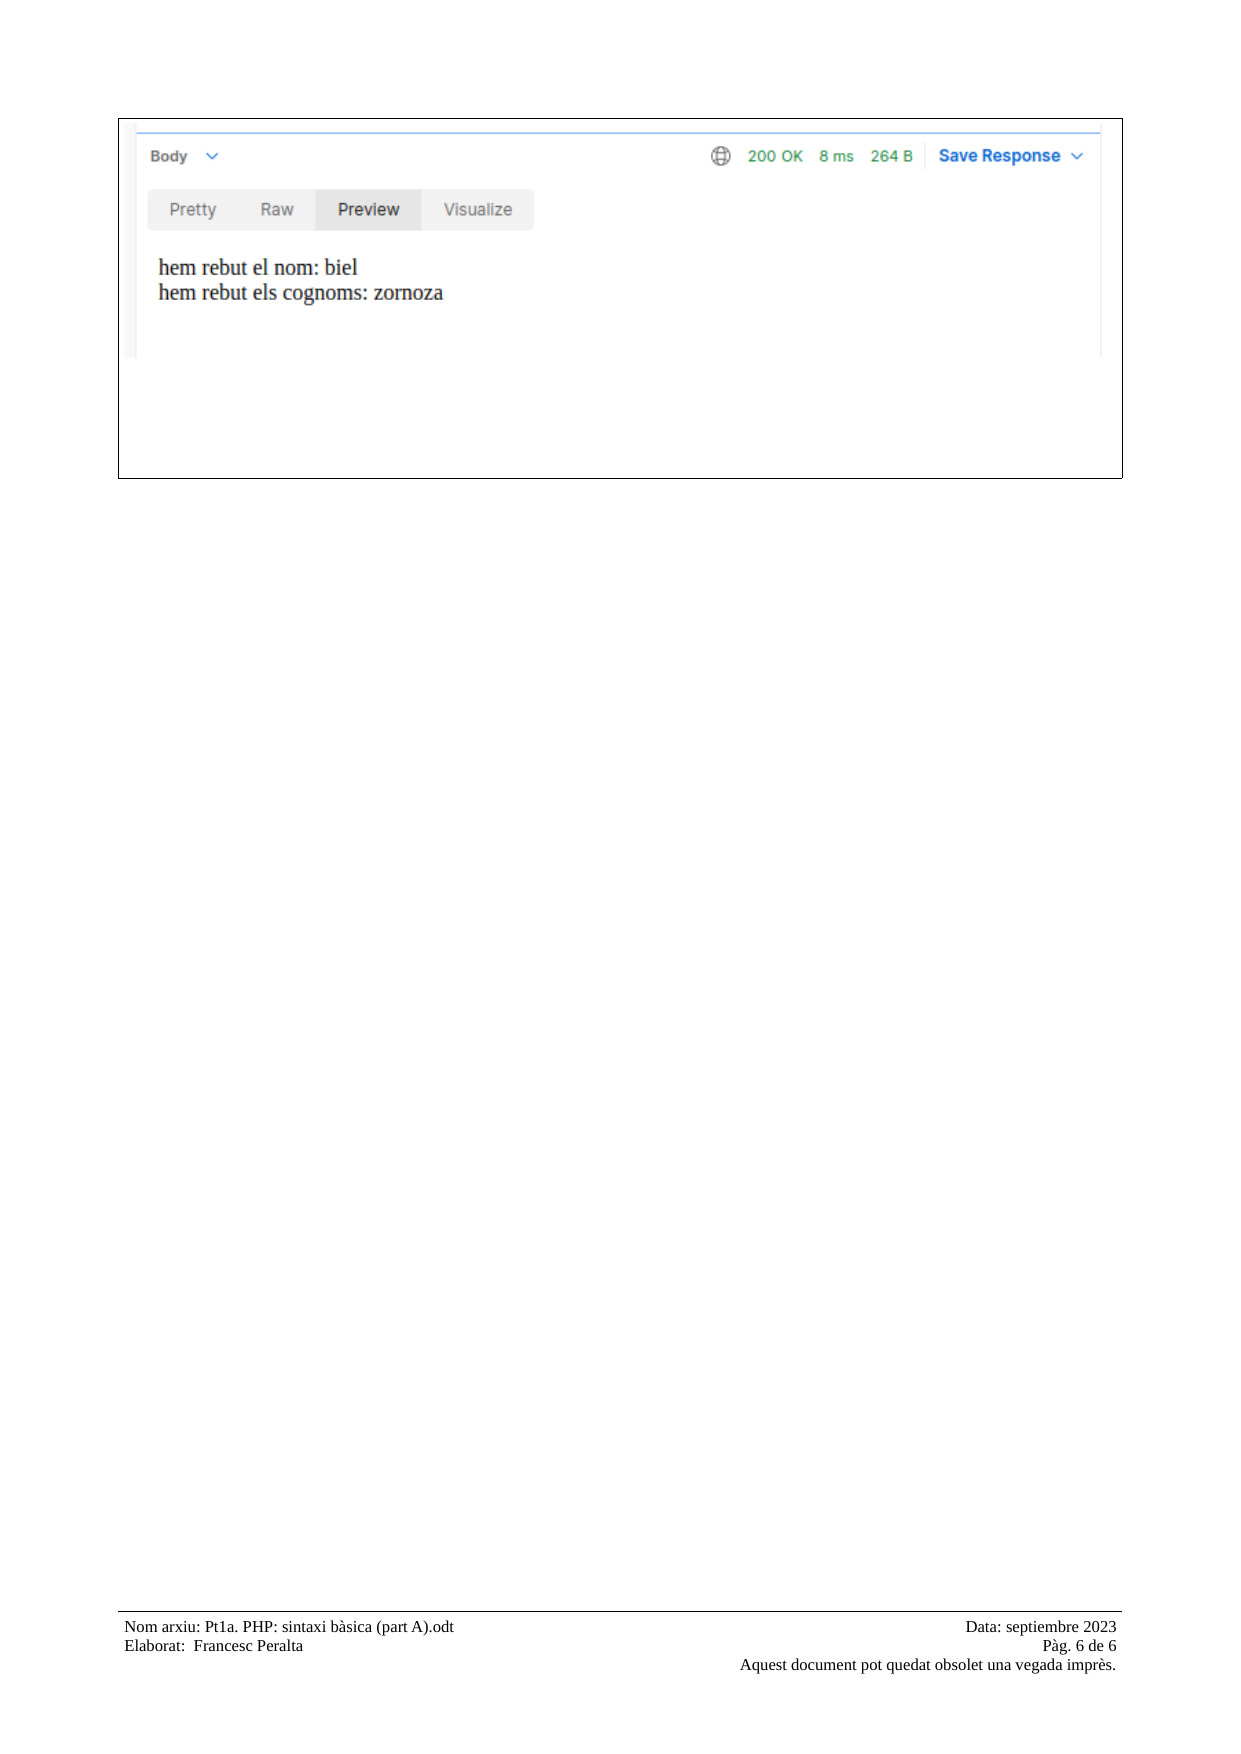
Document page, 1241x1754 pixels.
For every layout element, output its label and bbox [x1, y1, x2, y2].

picture [123, 123, 1117, 358]
table_cell [119, 119, 1122, 478]
